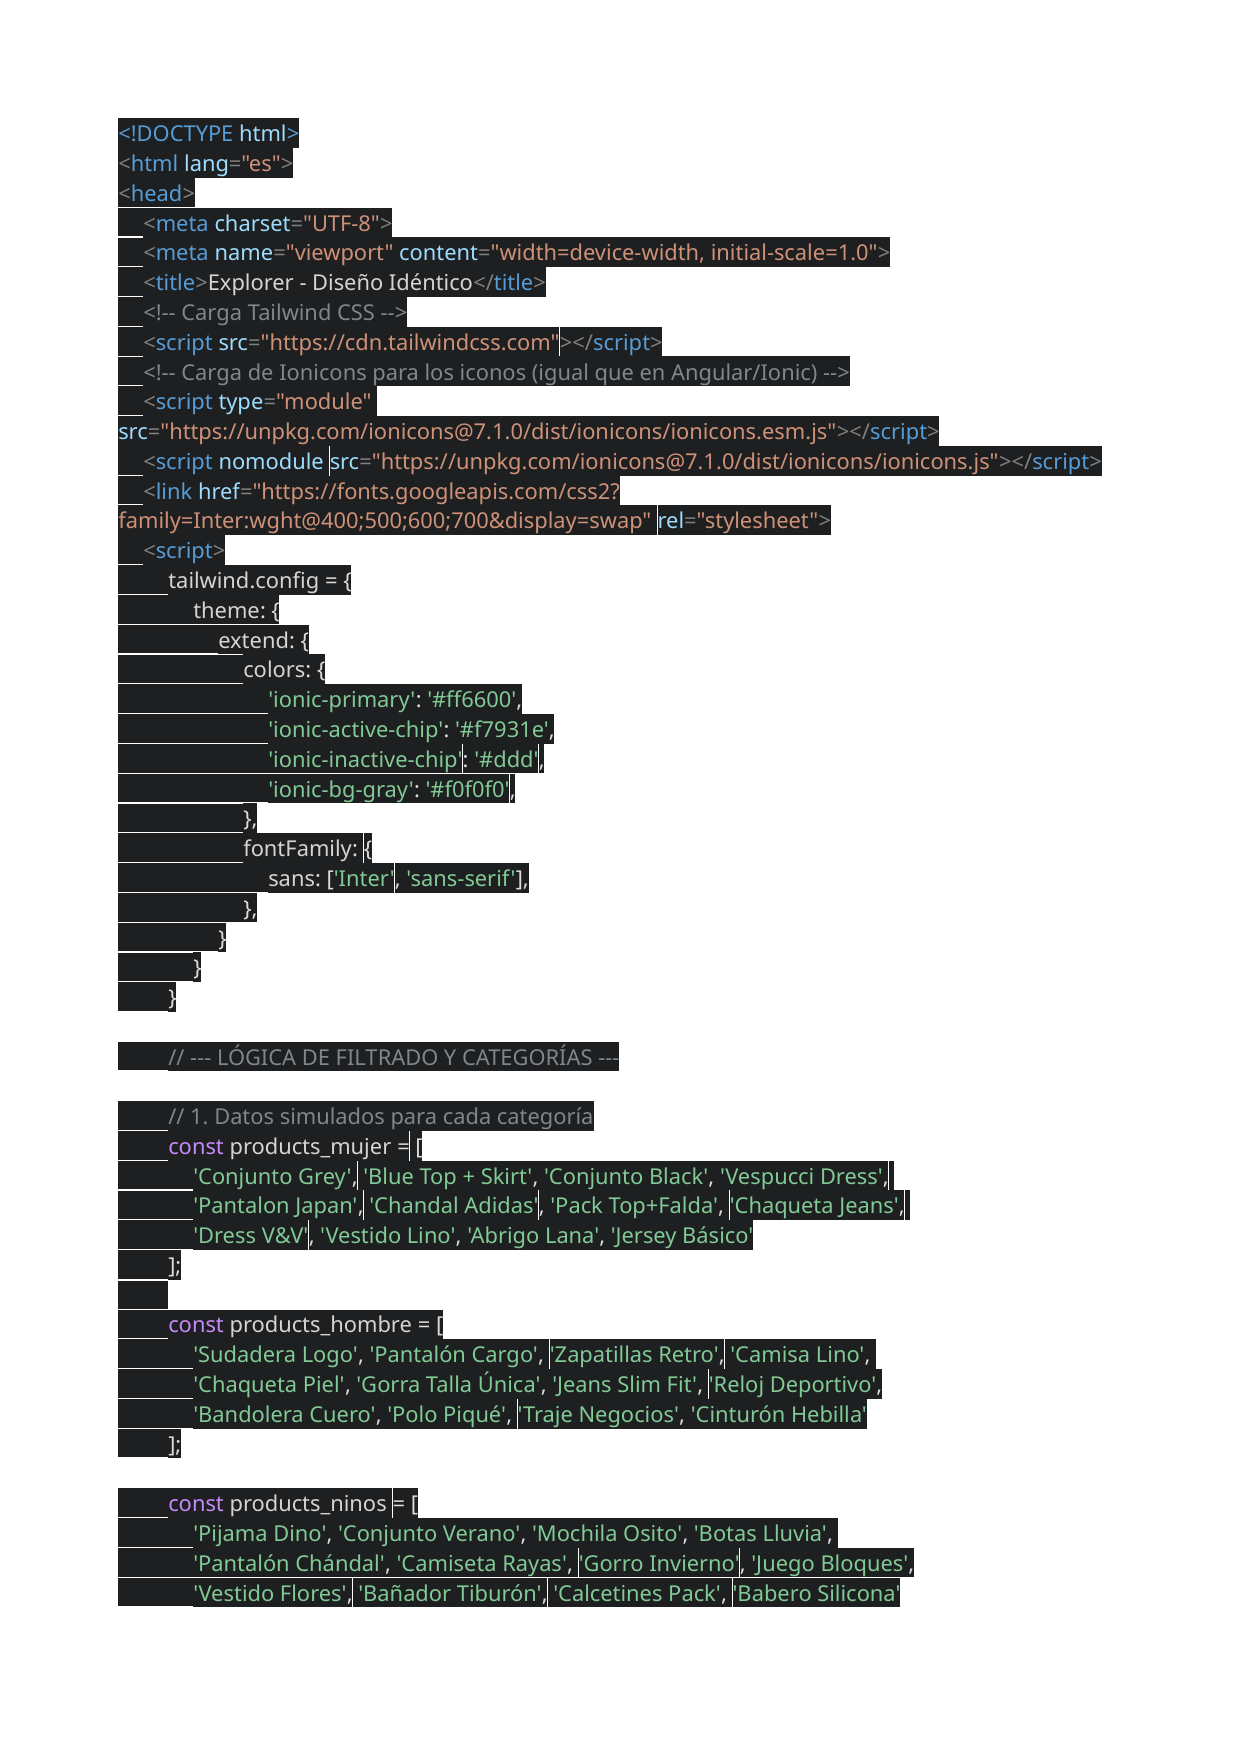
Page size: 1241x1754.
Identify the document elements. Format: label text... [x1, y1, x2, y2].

text // 1. Datos simulados para cada categoría [118, 1101, 1122, 1131]
text } [118, 982, 1122, 1012]
text }, [118, 803, 1122, 833]
text <html lang="es"> [118, 148, 1122, 178]
text 'Pantalón Chándal', 'Camiseta Rayas', 'Gorro Invierno', 'Juego Bloques', [118, 1548, 1122, 1577]
text 'Dress V&V', 'Vestido Lino', 'Abrigo Lana', 'Jersey Básico' [118, 1220, 1122, 1250]
text const products_ninos = [ [118, 1488, 1122, 1518]
text const products_mujer = [ [118, 1131, 1122, 1161]
text <head> [118, 178, 1122, 207]
text <link href="https://fonts.googleapis.com/css2?family=Inter:wght@400;500;600;700&display=swap" rel="stylesheet"> [118, 476, 1122, 535]
text <meta charset="UTF-8"> [118, 207, 1122, 237]
text <script src="https://cdn.tailwindcss.com"></script> [118, 327, 1122, 356]
text 'Pantalon Japan', 'Chandal Adidas', 'Pack Top+Falda', 'Chaqueta Jeans', [118, 1190, 1122, 1220]
text ]; [118, 1429, 1122, 1458]
text 'Vestido Flores', 'Bañador Tiburón', 'Calcetines Pack', 'Babero Silicona' [118, 1577, 1122, 1607]
text theme: { [118, 595, 1122, 624]
text } [118, 952, 1122, 982]
text 'Pijama Dino', 'Conjunto Verano', 'Mochila Osito', 'Botas Lluvia', [118, 1518, 1122, 1548]
text sans: ['Inter', 'sans-serif'], [118, 863, 1122, 893]
text ]; [118, 1250, 1122, 1280]
text // --- LÓGICA DE FILTRADO Y CATEGORÍAS --- [118, 1042, 1122, 1071]
text <!-- Carga Tailwind CSS --> [118, 297, 1122, 327]
text 'ionic-inactive-chip': '#ddd', [118, 744, 1122, 773]
text 'Bandolera Cuero', 'Polo Piqué', 'Traje Negocios', 'Cinturón Hebilla' [118, 1399, 1122, 1429]
text <title>Explorer - Diseño Idéntico</title> [118, 267, 1122, 297]
text colors: { [118, 654, 1122, 684]
text <script> [118, 535, 1122, 565]
text 'ionic-primary': '#ff6600', [118, 684, 1122, 714]
text <script nomodule src="https://unpkg.com/ionicons@7.1.0/dist/ionicons/ionicons.js"></script> [118, 446, 1122, 476]
text } [118, 922, 1122, 952]
text <script type="module" src="https://unpkg.com/ionicons@7.1.0/dist/ionicons/ionicons.esm.js"></script> [118, 386, 1122, 446]
text extend: { [118, 624, 1122, 654]
text <!DOCTYPE html> [118, 118, 1122, 148]
text }, [118, 893, 1122, 922]
text <meta name="viewport" content="width=device-width, initial-scale=1.0"> [118, 237, 1122, 267]
text 'ionic-active-chip': '#f7931e', [118, 714, 1122, 744]
text 'Conjunto Grey', 'Blue Top + Skirt', 'Conjunto Black', 'Vespucci Dress', [118, 1161, 1122, 1190]
text 'Chaqueta Piel', 'Gorra Talla Única', 'Jeans Slim Fit', 'Reloj Deportivo', [118, 1369, 1122, 1399]
text const products_hombre = [ [118, 1309, 1122, 1339]
text fontFamily: { [118, 833, 1122, 863]
text 'Sudadera Logo', 'Pantalón Cargo', 'Zapatillas Retro', 'Camisa Lino', [118, 1339, 1122, 1369]
text 'ionic-bg-gray': '#f0f0f0', [118, 773, 1122, 803]
text <!-- Carga de Ionicons para los iconos (igual que en Angular/Ionic) --> [118, 356, 1122, 386]
text tailwind.config = { [118, 565, 1122, 595]
